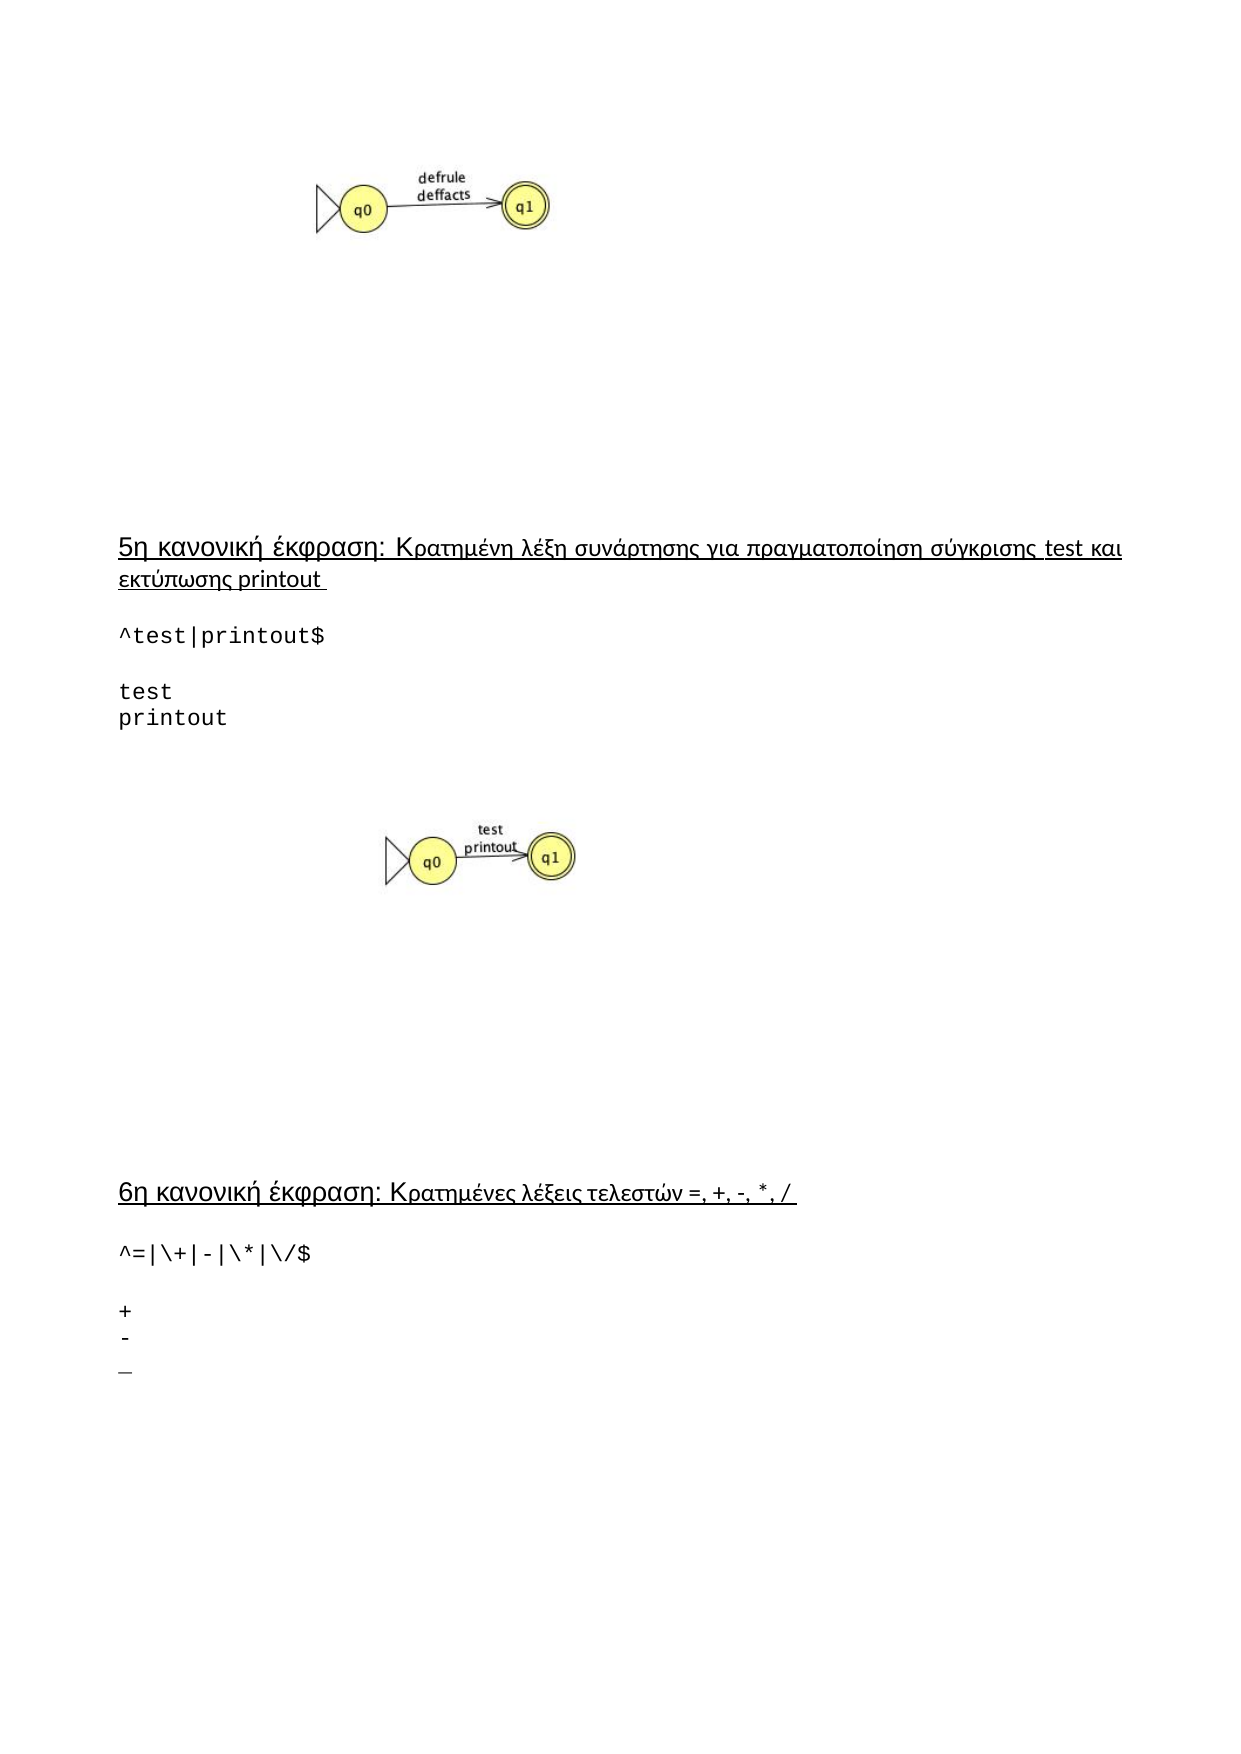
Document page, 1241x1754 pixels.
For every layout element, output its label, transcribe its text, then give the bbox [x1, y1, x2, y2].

text _ [118, 1352, 1122, 1378]
text + [118, 1300, 1122, 1326]
text 6η κανονική έκφραση: Kρατημένες λέξεις τελεστών =, +, -, *, / [118, 1176, 1122, 1208]
text ^test|printout$ [118, 624, 1122, 650]
text 5η κανονική έκφραση: Kρατημένη λέξη συνάρτησης για πραγματοποίηση σύγκρισης test και [118, 531, 1122, 558]
text ^=|\+|-|\*|\/$ [118, 1239, 1122, 1269]
text printout [118, 707, 1122, 733]
picture [294, 763, 946, 1115]
text εκτύπωσης printout [118, 559, 1122, 593]
text - [118, 1326, 1122, 1352]
text test [118, 681, 1122, 707]
picture [294, 118, 946, 470]
